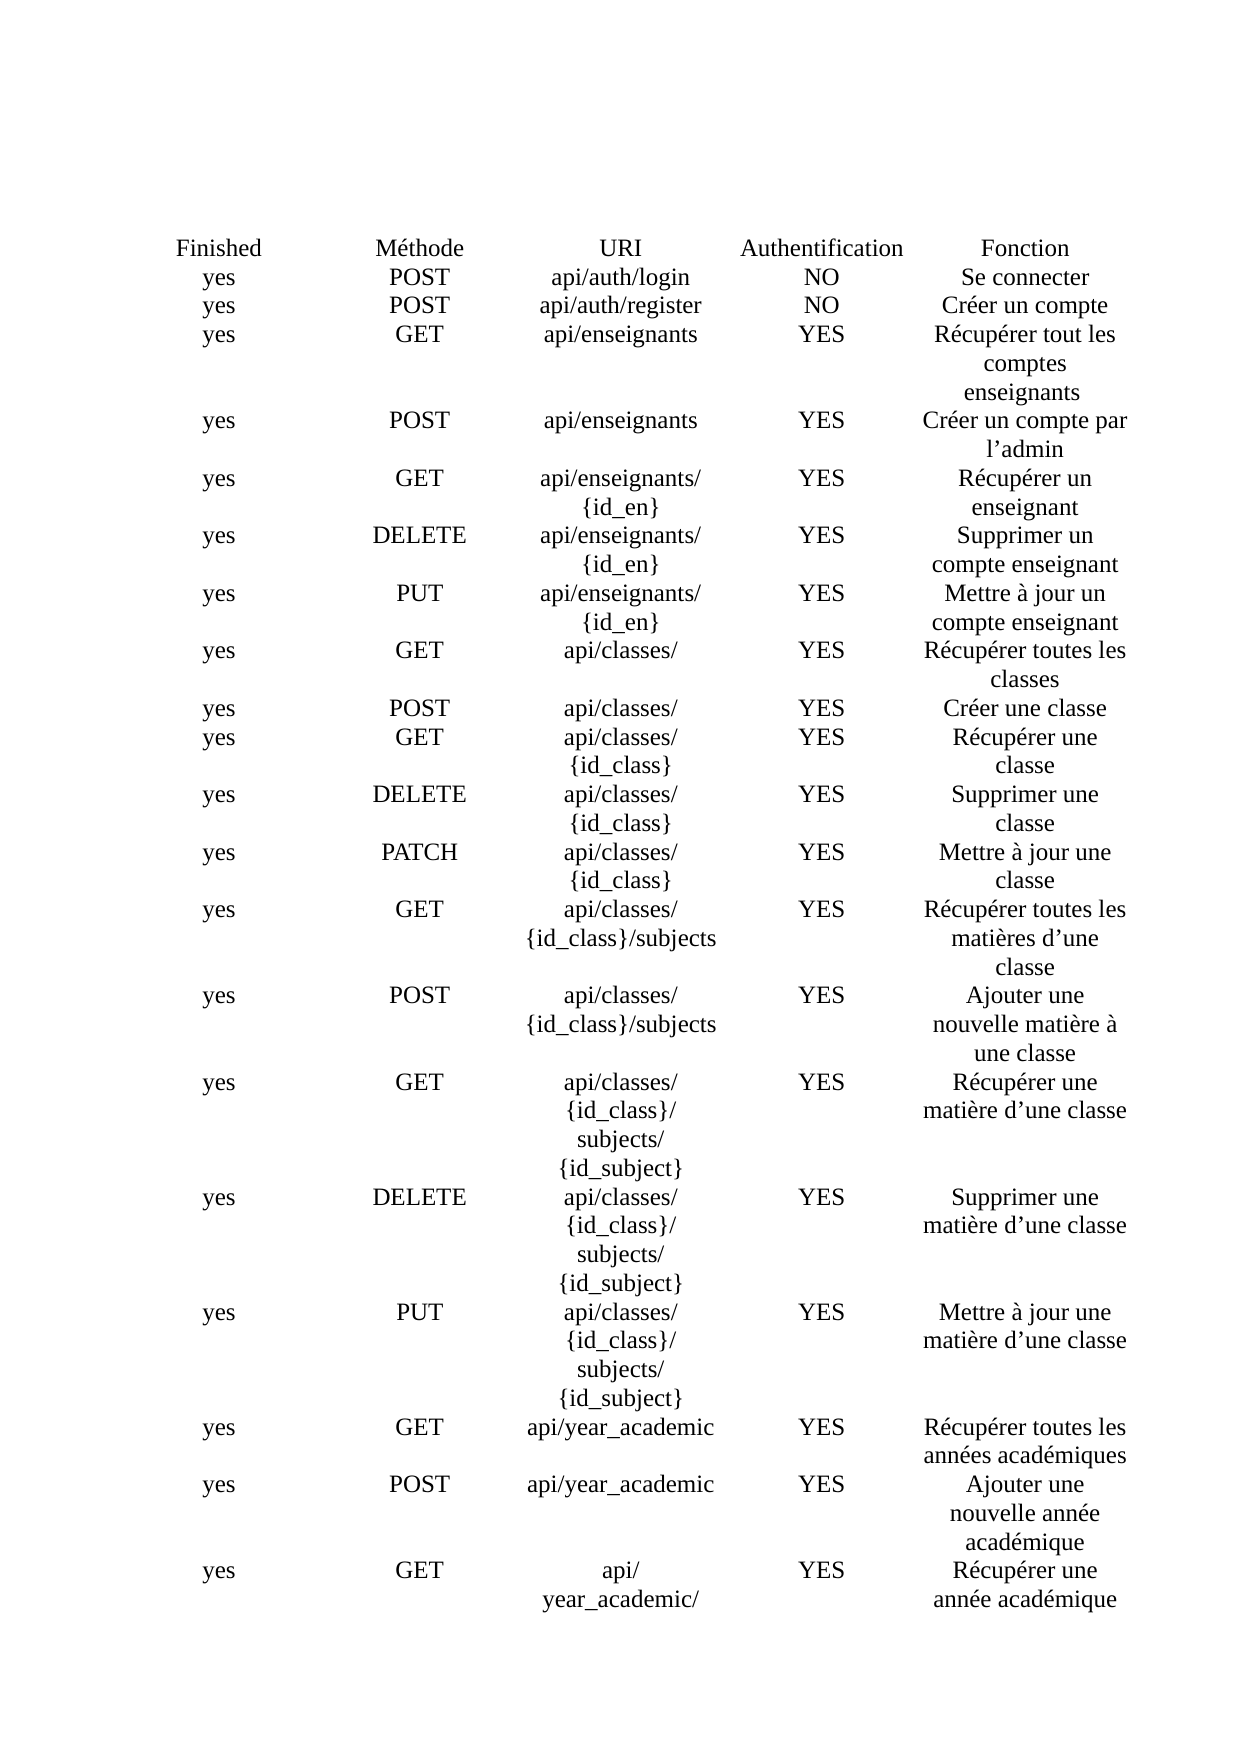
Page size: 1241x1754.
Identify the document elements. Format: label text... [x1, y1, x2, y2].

table_header Fonction [922, 233, 1128, 262]
table_cell GET [319, 1412, 520, 1469]
table_cell YES [721, 1067, 922, 1182]
table_cell YES [721, 981, 922, 1067]
table_cell Mettre à jour une matière d’une classe [922, 1297, 1128, 1412]
table_cell GET [319, 636, 520, 693]
table_cell yes [118, 1182, 319, 1297]
table_cell PUT [319, 578, 520, 636]
table_cell POST [319, 291, 520, 319]
table_cell POST [319, 1469, 520, 1556]
table_cell api/enseignants/{id_en} [520, 578, 721, 636]
table_cell DELETE [319, 779, 520, 837]
table_cell Supprimer une classe [922, 779, 1128, 837]
table_cell api/classes/{id_class}/subjects/{id_subject} [520, 1297, 721, 1412]
table_cell YES [721, 636, 922, 693]
table_cell YES [721, 1412, 922, 1469]
table_cell api/year_academic [520, 1469, 721, 1556]
table_cell DELETE [319, 1182, 520, 1297]
table_cell yes [118, 521, 319, 578]
table_cell Récupérer tout les comptes enseignants [922, 319, 1128, 406]
table_cell api/classes/{id_class} [520, 779, 721, 837]
table_cell Récupérer toutes les matières d’une classe [922, 894, 1128, 981]
table_cell DELETE [319, 521, 520, 578]
table_cell yes [118, 693, 319, 722]
table_cell api/classes/{id_class}/subjects [520, 894, 721, 981]
table_cell Récupérer une année académique [922, 1556, 1128, 1613]
table_cell yes [118, 722, 319, 779]
table_cell Supprimer une matière d’une classe [922, 1182, 1128, 1297]
table_cell YES [721, 1182, 922, 1297]
table_cell api/enseignants/{id_en} [520, 463, 721, 521]
table_cell api/classes/{id_class} [520, 837, 721, 894]
table_cell YES [721, 1469, 922, 1556]
table_cell Créer un compte par l’admin [922, 406, 1128, 463]
table_cell NO [721, 291, 922, 319]
table_cell GET [319, 463, 520, 521]
table_cell api/auth/register [520, 291, 721, 319]
table_cell Créer une classe [922, 693, 1128, 722]
table_header URI [520, 233, 721, 262]
table_cell api/enseignants [520, 319, 721, 406]
table_cell POST [319, 981, 520, 1067]
table_cell Mettre à jour une classe [922, 837, 1128, 894]
table_cell NO [721, 262, 922, 291]
table_cell yes [118, 837, 319, 894]
table_cell api/classes/ [520, 636, 721, 693]
table_cell YES [721, 722, 922, 779]
table_cell GET [319, 1556, 520, 1613]
table_cell api/enseignants [520, 406, 721, 463]
table_cell Ajouter une nouvelle année académique [922, 1469, 1128, 1556]
table_cell api/classes/{id_class} [520, 722, 721, 779]
table_cell yes [118, 578, 319, 636]
table_cell Ajouter une nouvelle matière à une classe [922, 981, 1128, 1067]
table_header Finished [118, 233, 319, 262]
table_cell Se connecter [922, 262, 1128, 291]
table_cell Récupérer toutes les années académiques [922, 1412, 1128, 1469]
table_cell yes [118, 319, 319, 406]
table_cell YES [721, 894, 922, 981]
table_cell api/year_academic/ [520, 1556, 721, 1613]
table_cell POST [319, 262, 520, 291]
table_cell yes [118, 1297, 319, 1412]
table_cell api/enseignants/{id_en} [520, 521, 721, 578]
table_cell GET [319, 722, 520, 779]
table_cell GET [319, 894, 520, 981]
table_cell api/classes/ [520, 693, 721, 722]
table_cell YES [721, 779, 922, 837]
table_cell yes [118, 1067, 319, 1182]
table_cell YES [721, 1297, 922, 1412]
table_cell api/auth/login [520, 262, 721, 291]
table_cell yes [118, 779, 319, 837]
table_cell YES [721, 1556, 922, 1613]
table_cell api/classes/{id_class}/subjects/{id_subject} [520, 1067, 721, 1182]
table_cell yes [118, 406, 319, 463]
table_cell YES [721, 578, 922, 636]
table_cell PUT [319, 1297, 520, 1412]
table_cell Récupérer toutes les classes [922, 636, 1128, 693]
table_cell YES [721, 693, 922, 722]
table_cell GET [319, 1067, 520, 1182]
table_cell Récupérer un enseignant [922, 463, 1128, 521]
table_cell YES [721, 521, 922, 578]
table_cell YES [721, 406, 922, 463]
table_cell api/year_academic [520, 1412, 721, 1469]
table_cell Créer un compte [922, 291, 1128, 319]
table_cell POST [319, 406, 520, 463]
table_cell yes [118, 981, 319, 1067]
table_cell yes [118, 1412, 319, 1469]
table_cell PATCH [319, 837, 520, 894]
table_cell yes [118, 894, 319, 981]
table_cell POST [319, 693, 520, 722]
table_cell yes [118, 262, 319, 291]
table_header Méthode [319, 233, 520, 262]
table_cell api/classes/{id_class}/subjects/{id_subject} [520, 1182, 721, 1297]
table_cell GET [319, 319, 520, 406]
table_cell YES [721, 837, 922, 894]
table_cell yes [118, 291, 319, 319]
table_cell YES [721, 319, 922, 406]
table_header Authentification [721, 233, 922, 262]
table_cell yes [118, 1469, 319, 1556]
table_cell Récupérer une matière d’une classe [922, 1067, 1128, 1182]
table_cell yes [118, 463, 319, 521]
table_cell YES [721, 463, 922, 521]
table_cell api/classes/{id_class}/subjects [520, 981, 721, 1067]
table_cell Supprimer un compte enseignant [922, 521, 1128, 578]
table_cell Récupérer une classe [922, 722, 1128, 779]
table_cell yes [118, 636, 319, 693]
table_cell Mettre à jour un compte enseignant [922, 578, 1128, 636]
table_cell yes [118, 1556, 319, 1613]
